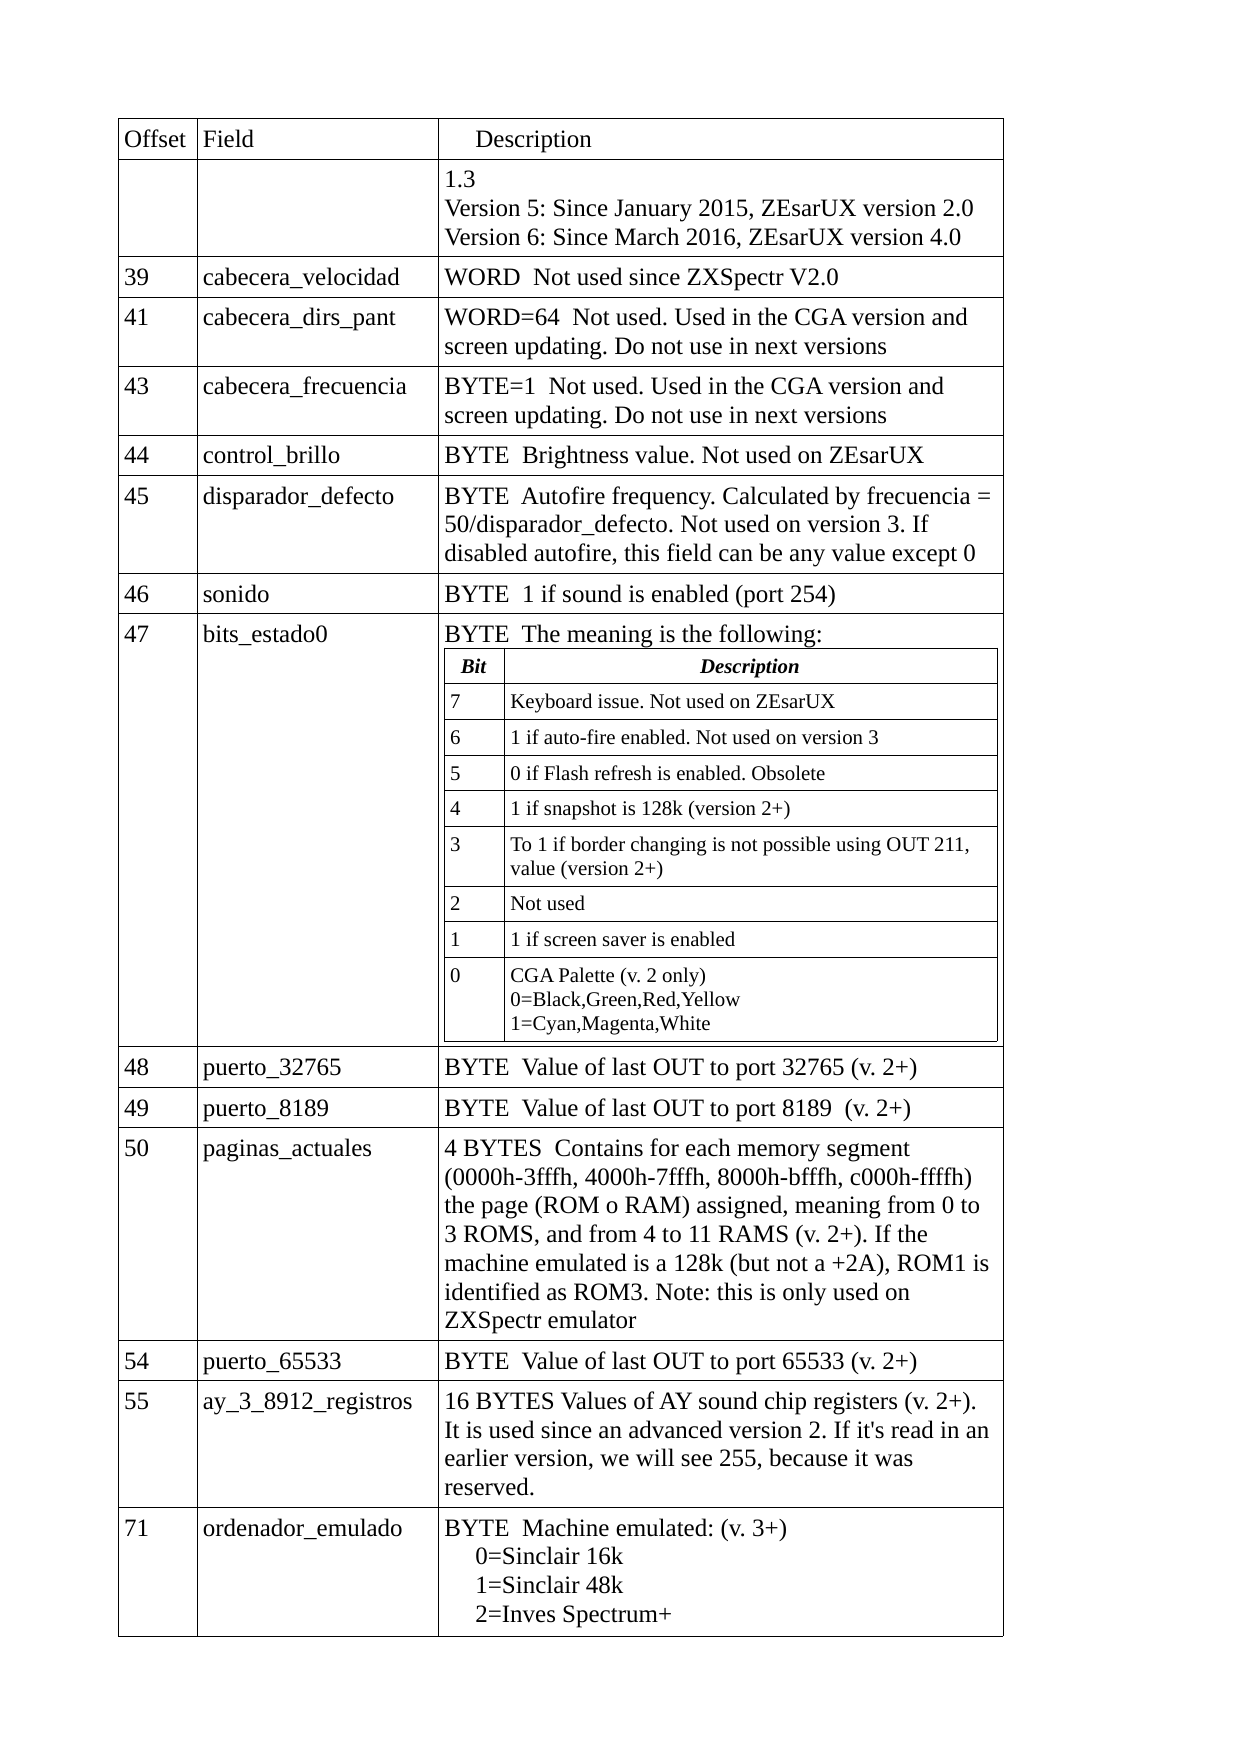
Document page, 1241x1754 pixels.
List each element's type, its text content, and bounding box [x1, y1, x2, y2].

table_cell puerto_8189 [198, 1088, 438, 1127]
table_cell Keyboard issue. Not used on ZEsarUX [505, 684, 997, 719]
table_header Offset [119, 119, 197, 158]
table_header Description [505, 649, 997, 683]
table_cell CGA Palette (v. 2 only) 0=Black,Green,Red,Yellow 1=Cyan,Magenta,White [505, 958, 997, 1041]
table_cell 1 if auto-fire enabled. Not used on version 3 [505, 720, 997, 754]
table_cell BYTE Value of last OUT to port 32765 (v. 2+) [439, 1047, 1003, 1087]
table_cell 1 if snapshot is 128k (version 2+) [505, 791, 997, 826]
table_cell puerto_65533 [198, 1341, 438, 1380]
table_cell paginas_actuales [198, 1128, 438, 1340]
table_cell 16 BYTES Values of AY sound chip registers (v. 2+). It is used since an advanced version 2. If it's read in an earlier version, we will see 255, because it was reserved. [439, 1381, 1003, 1507]
table_cell 0 [445, 958, 504, 1041]
table_cell 7 [445, 684, 504, 719]
table_cell bits_estado0 [198, 614, 438, 1046]
table_cell 44 [119, 436, 197, 475]
table_cell 41 [119, 298, 197, 366]
table_cell disparador_defecto [198, 476, 438, 573]
table_cell 46 [119, 574, 197, 613]
table_cell 49 [119, 1088, 197, 1127]
table_cell BYTE Value of last OUT to port 8189 (v. 2+) [439, 1088, 1003, 1127]
table_cell 6 [445, 720, 504, 754]
table_header Bit [445, 649, 504, 683]
table_cell 50 [119, 1128, 197, 1340]
table_cell 47 [119, 614, 197, 1046]
table_cell 4 BYTES Contains for each memory segment (0000h-3fffh, 4000h-7fffh, 8000h-bfffh, c000h-ffffh) the page (ROM o RAM) assigned, meaning from 0 to 3 ROMS, and from 4 to 11 RAMS (v. 2+). If the machine emulated is a 128k (but not a +2A), ROM1 is identified as ROM3. Note: this is only used on ZXSpectr emulator [439, 1128, 1003, 1340]
table_cell BYTE Value of last OUT to port 65533 (v. 2+) [439, 1341, 1003, 1380]
table_cell 4 [445, 791, 504, 826]
table_cell control_brillo [198, 436, 438, 475]
table_cell 0 if Flash refresh is enabled. Obsolete [505, 756, 997, 790]
table_cell BYTE Brightness value. Not used on ZEsarUX [439, 436, 1003, 475]
table_header Field [198, 119, 438, 158]
table_cell BYTE Machine emulated: (v. 3+) 0=Sinclair 16k 1=Sinclair 48k 2=Inves Spectrum+ [439, 1508, 1003, 1636]
table_cell 1.3 Version 5: Since January 2015, ZEsarUX version 2.0 Version 6: Since March 2016, ZEsarUX version 4.0 [439, 160, 1003, 256]
table_cell WORD=64 Not used. Used in the CGA version and screen updating. Do not use in next versions [439, 298, 1003, 366]
table_cell BYTE=1 Not used. Used in the CGA version and screen updating. Do not use in next versions [439, 367, 1003, 435]
table_cell cabecera_dirs_pant [198, 298, 438, 366]
table_cell 54 [119, 1341, 197, 1380]
table_cell 39 [119, 257, 197, 297]
table_cell ay_3_8912_registros [198, 1381, 438, 1507]
table_cell [119, 160, 197, 256]
table_cell 3 [445, 827, 504, 886]
table_cell 1 if screen saver is enabled [505, 922, 997, 957]
table_cell 5 [445, 756, 504, 790]
table_cell puerto_32765 [198, 1047, 438, 1087]
table_cell 2 [445, 887, 504, 921]
table_cell cabecera_frecuencia [198, 367, 438, 435]
table_cell 45 [119, 476, 197, 573]
table_cell To 1 if border changing is not possible using OUT 211, value (version 2+) [505, 827, 997, 886]
table_cell 1 [445, 922, 504, 957]
table_cell BYTE Autofire frequency. Calculated by frecuencia = 50/disparador_defecto. Not used on version 3. If disabled autofire, this field can be any value except 0 [439, 476, 1003, 573]
table_cell cabecera_velocidad [198, 257, 438, 297]
table_cell ordenador_emulado [198, 1508, 438, 1636]
table_header Description [439, 119, 1003, 158]
table_cell 43 [119, 367, 197, 435]
table_cell 55 [119, 1381, 197, 1507]
table_cell WORD Not used since ZXSpectr V2.0 [439, 257, 1003, 297]
table_cell BYTE 1 if sound is enabled (port 254) [439, 574, 1003, 613]
table_cell 71 [119, 1508, 197, 1636]
table_cell [198, 160, 438, 256]
table_cell sonido [198, 574, 438, 613]
table_cell BYTE The meaning is the following: [439, 614, 1003, 1046]
table_cell Not used [505, 887, 997, 921]
table_cell 48 [119, 1047, 197, 1087]
